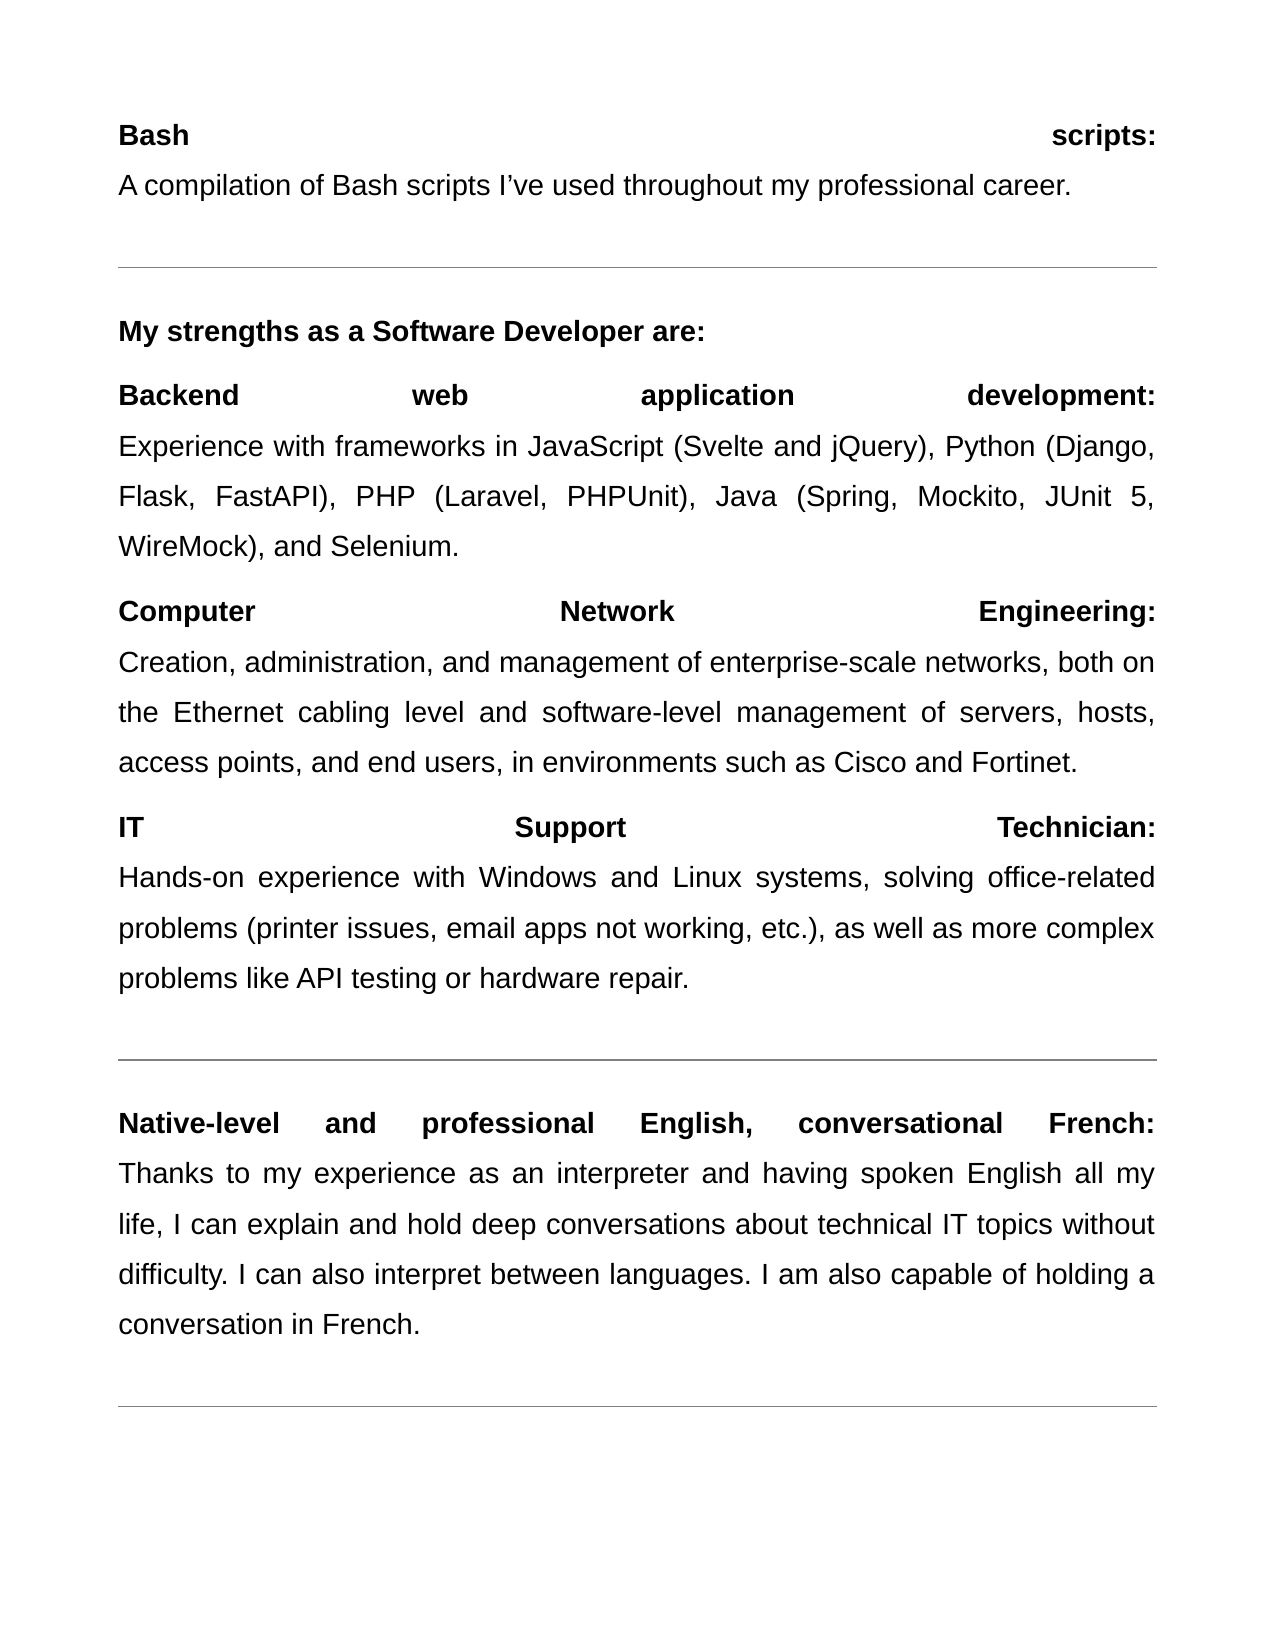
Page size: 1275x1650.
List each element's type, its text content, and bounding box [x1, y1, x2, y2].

text Computer Network Engineering: Creation, administration, and management of enterprise-scale networks, both on the Ethernet cabling level and software-level management of servers, hosts, access points, and end users, in environments such as Cisco and Fortinet. [118, 594, 1157, 779]
text Native-level and professional English, conversational French: Thanks to my experience as an interpreter and having spoken English all my life, I can explain and hold deep conversations about technical IT topics without difficulty. I can also interpret between languages. I am also capable of holding a conversation in French. [118, 1106, 1157, 1341]
text IT Support Technician: Hands-on experience with Windows and Linux systems, solving office-related problems (printer issues, email apps not working, etc.), as well as more complex problems like API testing or hardware repair. [118, 810, 1157, 994]
text Backend web application development: Experience with frameworks in JavaScript (Svelte and jQuery), Python (Django, Flask, FastAPI), PHP (Laravel, PHPUnit), Java (Spring, Mockito, JUnit 5, WireMock), and Selenium. [118, 378, 1157, 563]
text Bash scripts: A compilation of Bash scripts I’ve used throughout my professional career. [118, 118, 1157, 202]
text My strengths as a Software Developer are: [118, 313, 1157, 347]
